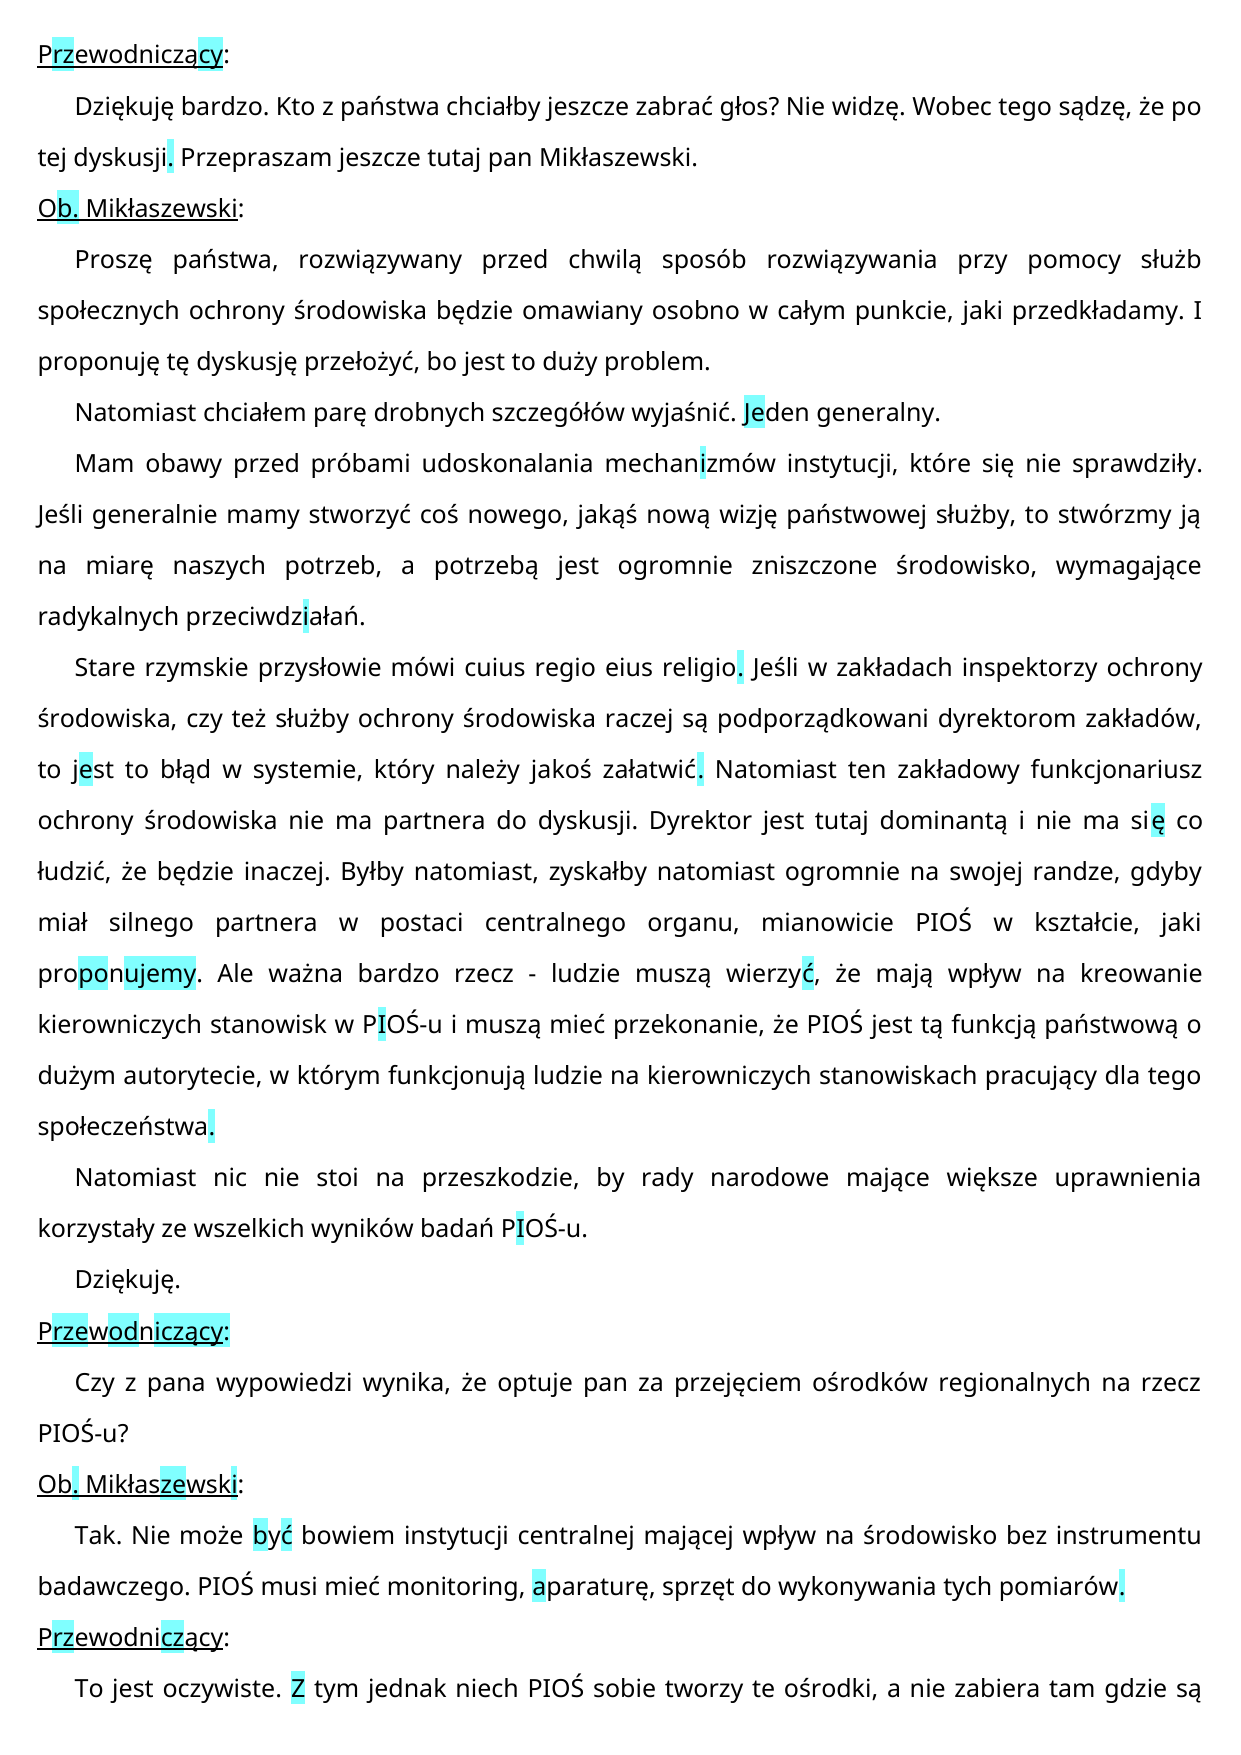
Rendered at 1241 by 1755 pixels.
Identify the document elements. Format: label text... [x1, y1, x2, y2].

text Przewodniczący: [37, 1619, 1203, 1653]
text Tak. Nie może być bowiem instytucji centralnej mającej wpływ na środowisko bez instrumentu badawczego. PIOŚ musi mieć monitoring, aparaturę, sprzęt do wykonywania tych pomiarów. [37, 1517, 1203, 1602]
text To jest oczywiste. Z tym jednak niech PIOŚ sobie tworzy te ośrodki, a nie zabiera tam gdzie są [37, 1671, 1203, 1704]
text Natomiast nic nie stoi na przeszkodzie, by rady narodowe mające większe uprawnienia korzystały ze wszelkich wyników badań PIOŚ-u. [37, 1160, 1203, 1245]
text Ob. Mikłaszewski: [37, 1466, 1203, 1500]
text Dziękuję bardzo. Kto z państwa chciałby jeszcze zabrać głos? Nie widzę. Wobec tego sądzę, że po tej dyskusji. Przepraszam jeszcze tutaj pan Mikłaszewski. [37, 88, 1203, 173]
text Przewodniczący: [37, 37, 1203, 71]
text Dziękuję. [37, 1262, 1203, 1296]
text Stare rzymskie przysłowie mówi cuius regio eius religio. Jeśli w zakładach inspektorzy ochrony środowiska, czy też służby ochrony środowiska raczej są podporządkowani dyrektorom zakładów, to jest to błąd w systemie, który należy jakoś załatwić. Natomiast ten zakładowy funkcjonariusz ochrony środowiska nie ma partnera do dyskusji. Dyrektor jest tutaj dominantą i nie ma się co łudzić, że będzie inaczej. Byłby natomiast, zyskałby natomiast ogromnie na swojej randze, gdyby miał silnego partnera w postaci centralnego organu, mianowicie PIOŚ w kształcie, jaki proponujemy. Ale ważna bardzo rzecz - ludzie muszą wierzyć, że mają wpływ na kreowanie kierowniczych stanowisk w PIOŚ-u i muszą mieć przekonanie, że PIOŚ jest tą funkcją państwową o dużym autorytecie, w którym funkcjonują ludzie na kierowniczych stanowiskach pracujący dla tego społeczeństwa. [37, 650, 1203, 1143]
text Przewodniczący: [37, 1313, 1203, 1347]
text Proszę państwa, rozwiązywany przed chwilą sposób rozwiązywania przy pomocy służb społecznych ochrony środowiska będzie omawiany osobno w całym punkcie, jaki przedkładamy. I proponuję tę dyskusję przełożyć, bo jest to duży problem. [37, 241, 1203, 377]
text Natomiast chciałem parę drobnych szczegółów wyjaśnić. Jeden generalny. [37, 394, 1203, 428]
text Ob. Mikłaszewski: [37, 190, 1203, 224]
text Mam obawy przed próbami udoskonalania mechanizmów instytucji, które się nie sprawdziły. Jeśli generalnie mamy stworzyć coś nowego, jakąś nową wizję państwowej służby, to stwórzmy ją na miarę naszych potrzeb, a potrzebą jest ogromnie zniszczone środowisko, wymagające radykalnych przeciwdziałań. [37, 446, 1203, 633]
text Czy z pana wypowiedzi wynika, że optuje pan za przejęciem ośrodków regionalnych na rzecz PIOŚ-u? [37, 1364, 1203, 1449]
